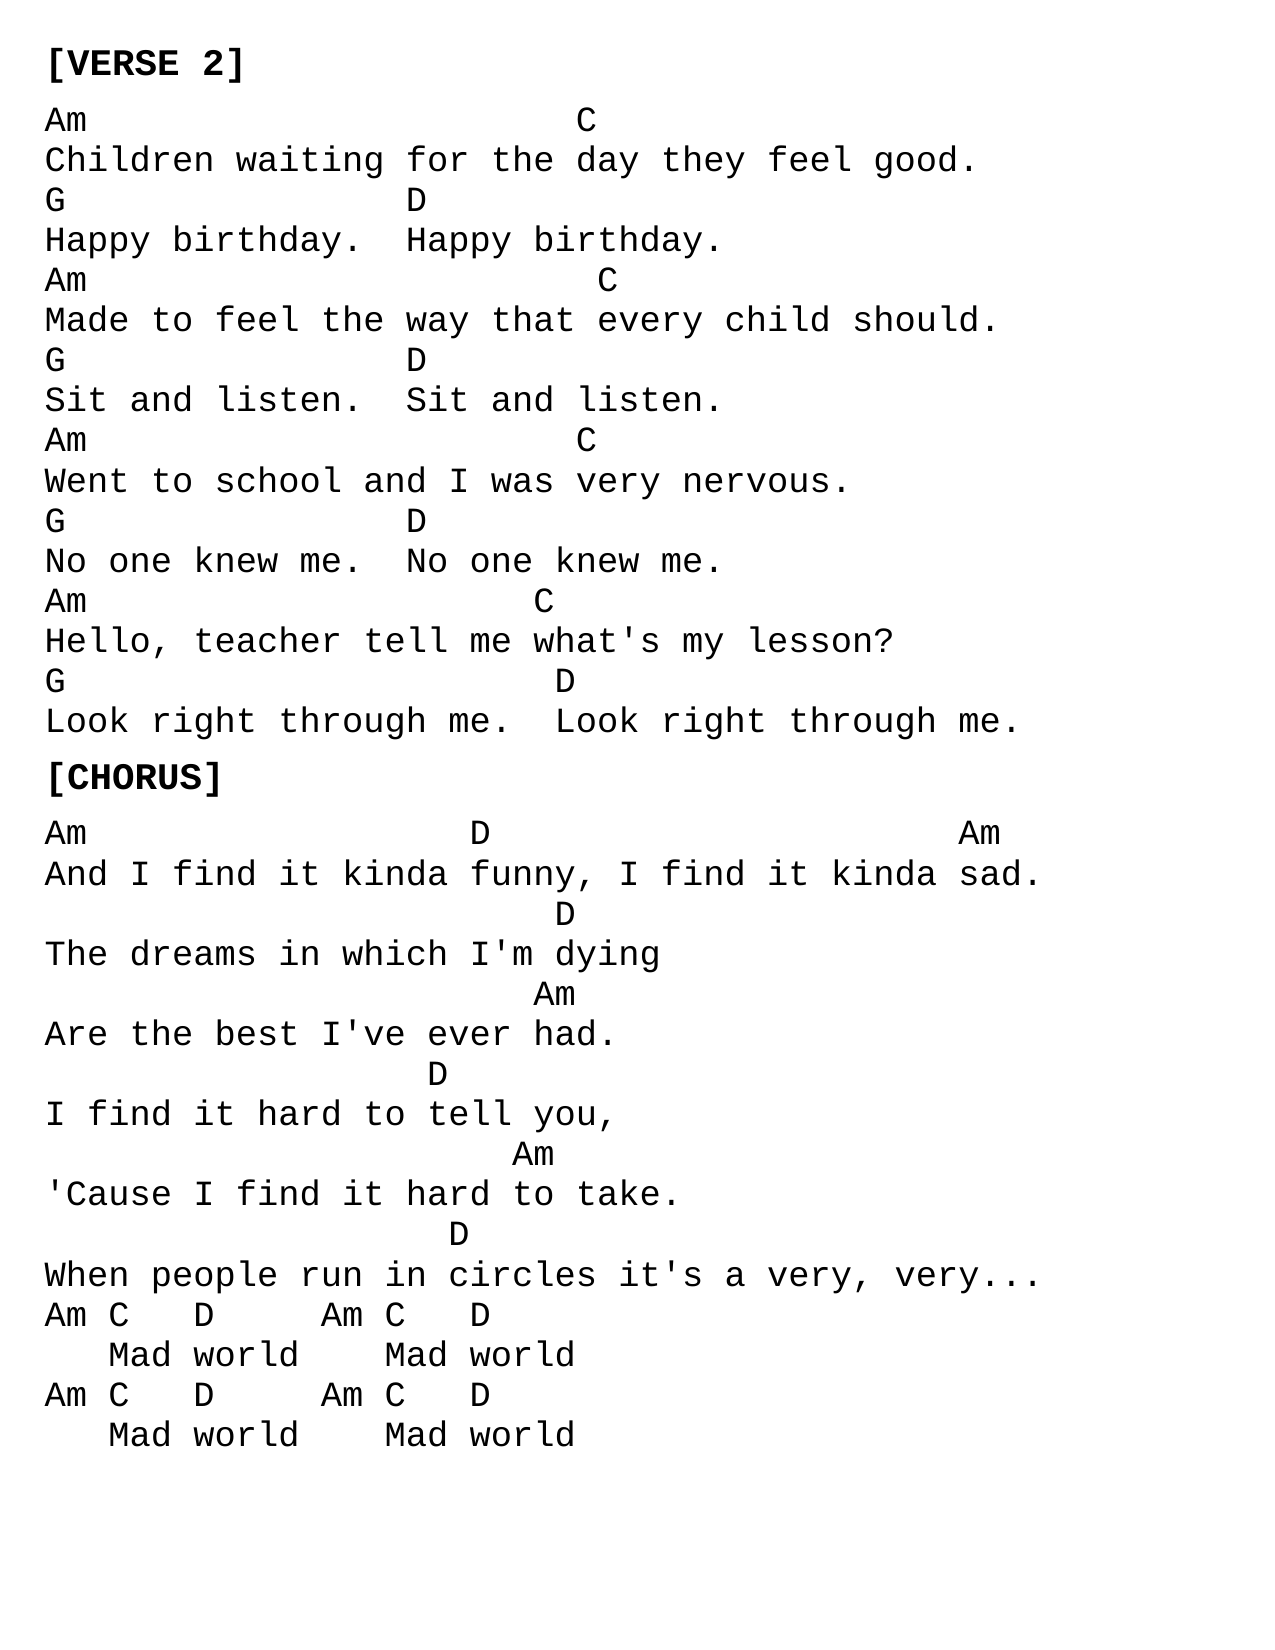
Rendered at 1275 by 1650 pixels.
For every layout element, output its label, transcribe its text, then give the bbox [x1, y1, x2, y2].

text Look right through me. Look right through me. [44, 703, 1231, 743]
text And I find it kinda funny, I find it kinda sad. [44, 855, 1231, 896]
text G D [44, 663, 1231, 703]
text Am C [44, 583, 1231, 623]
text When people run in circles it's a very, very... [44, 1256, 1231, 1297]
text Mad world Mad world [44, 1417, 1231, 1457]
subtitle [VERSE 2] [44, 44, 1231, 87]
text Made to feel the way that every child should. [44, 302, 1231, 342]
text D [44, 896, 1231, 936]
text Am [44, 1136, 1231, 1176]
text Children waiting for the day they feel good. [44, 142, 1231, 182]
text No one knew me. No one knew me. [44, 543, 1231, 583]
text Are the best I've ever had. [44, 1016, 1231, 1056]
text G D [44, 182, 1231, 222]
text G D [44, 342, 1231, 382]
text G D [44, 503, 1231, 543]
text D [44, 1216, 1231, 1256]
text Am [44, 976, 1231, 1016]
text Mad world Mad world [44, 1337, 1231, 1377]
text Am C [44, 262, 1231, 302]
text Am D Am [44, 815, 1231, 855]
text Hello, teacher tell me what's my lesson? [44, 623, 1231, 663]
text Happy birthday. Happy birthday. [44, 222, 1231, 262]
subtitle [CHORUS] [44, 758, 1231, 801]
text Went to school and I was very nervous. [44, 462, 1231, 503]
text The dreams in which I'm dying [44, 936, 1231, 976]
text 'Cause I find it hard to take. [44, 1176, 1231, 1216]
text Am C D Am C D [44, 1297, 1231, 1337]
text Am C [44, 422, 1231, 462]
text I find it hard to tell you, [44, 1096, 1231, 1136]
text Am C [44, 102, 1231, 142]
text D [44, 1056, 1231, 1096]
text Am C D Am C D [44, 1377, 1231, 1417]
text Sit and listen. Sit and listen. [44, 382, 1231, 422]
